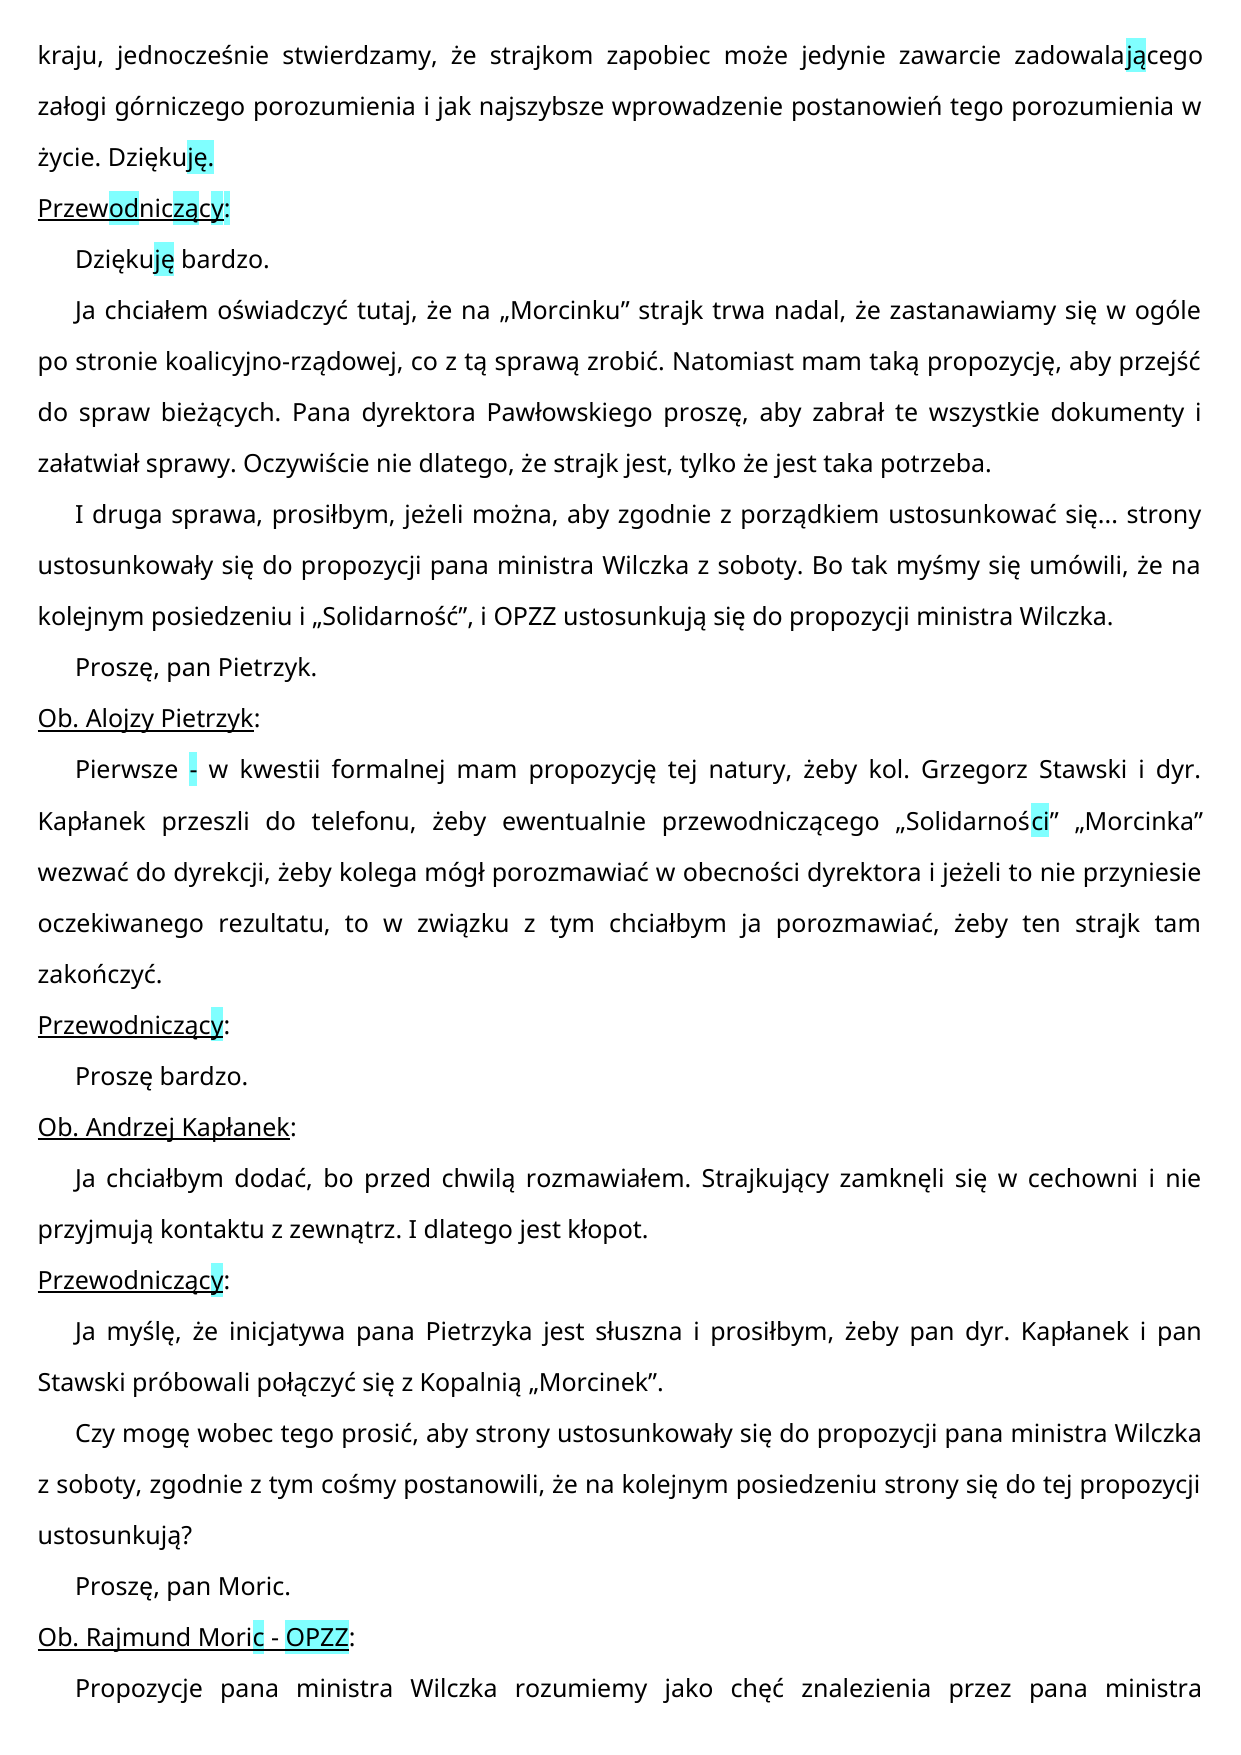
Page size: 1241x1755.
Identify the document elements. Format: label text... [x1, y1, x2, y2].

text Przewodniczący: [37, 1262, 1203, 1297]
text I druga sprawa, prosiłbym, jeżeli można, aby zgodnie z porządkiem ustosunkować się... strony ustosunkowały się do propozycji pana ministra Wilczka z soboty. Bo tak myśmy się umówili, że na kolejnym posiedzeniu i „Solidarność”, i OPZZ ustosunkują się do propozycji ministra Wilczka. [37, 497, 1203, 633]
text Proszę bardzo. [37, 1058, 1203, 1092]
text Dziękuję bardzo. [37, 242, 1203, 276]
text Przewodniczący: [37, 191, 1203, 225]
text kraju, jednocześnie stwierdzamy, że strajkom zapobiec może jedynie zawarcie zadowalającego załogi górniczego porozumienia i jak najszybsze wprowadzenie postanowień tego porozumienia w życie. Dziękuję. [37, 37, 1203, 174]
text Ob. Alojzy Pietrzyk: [37, 701, 1203, 735]
text Pierwsze - w kwestii formalnej mam propozycję tej natury, żeby kol. Grzegorz Stawski i dyr. Kapłanek przeszli do telefonu, żeby ewentualnie przewodniczącego „Solidarności” „Morcinka” wezwać do dyrekcji, żeby kolega mógł porozmawiać w obecności dyrektora i jeżeli to nie przyniesie oczekiwanego rezultatu, to w związku z tym chciałbym ja porozmawiać, żeby ten strajk tam zakończyć. [37, 752, 1203, 990]
text Przewodniczący: [37, 1007, 1203, 1041]
text Proszę, pan Pietrzyk. [37, 650, 1203, 684]
text Czy mogę wobec tego prosić, aby strony ustosunkowały się do propozycji pana ministra Wilczka z soboty, zgodnie z tym cośmy postanowili, że na kolejnym posiedzeniu strony się do tej propozycji ustosunkują? [37, 1416, 1203, 1552]
text Propozycje pana ministra Wilczka rozumiemy jako chęć znalezienia przez pana ministra [37, 1671, 1203, 1705]
text Ja chciałem oświadczyć tutaj, że na „Morcinku” strajk trwa nadal, że zastanawiamy się w ogóle po stronie koalicyjno-rządowej, co z tą sprawą zrobić. Natomiast mam taką propozycję, aby przejść do spraw bieżących. Pana dyrektora Pawłowskiego proszę, aby zabrał te wszystkie dokumenty i załatwiał sprawy. Oczywiście nie dlatego, że strajk jest, tylko że jest taka potrzeba. [37, 293, 1203, 480]
text Ja chciałbym dodać, bo przed chwilą rozmawiałem. Strajkujący zamknęli się w cechowni i nie przyjmują kontaktu z zewnątrz. I dlatego jest kłopot. [37, 1160, 1203, 1246]
text Ob. Rajmund Moric - OPZZ: [37, 1620, 1203, 1654]
text Ja myślę, że inicjatywa pana Pietrzyka jest słuszna i prosiłbym, żeby pan dyr. Kapłanek i pan Stawski próbowali połączyć się z Kopalnią „Morcinek”. [37, 1313, 1203, 1399]
text Ob. Andrzej Kapłanek: [37, 1109, 1203, 1143]
text Proszę, pan Moric. [37, 1569, 1203, 1603]
